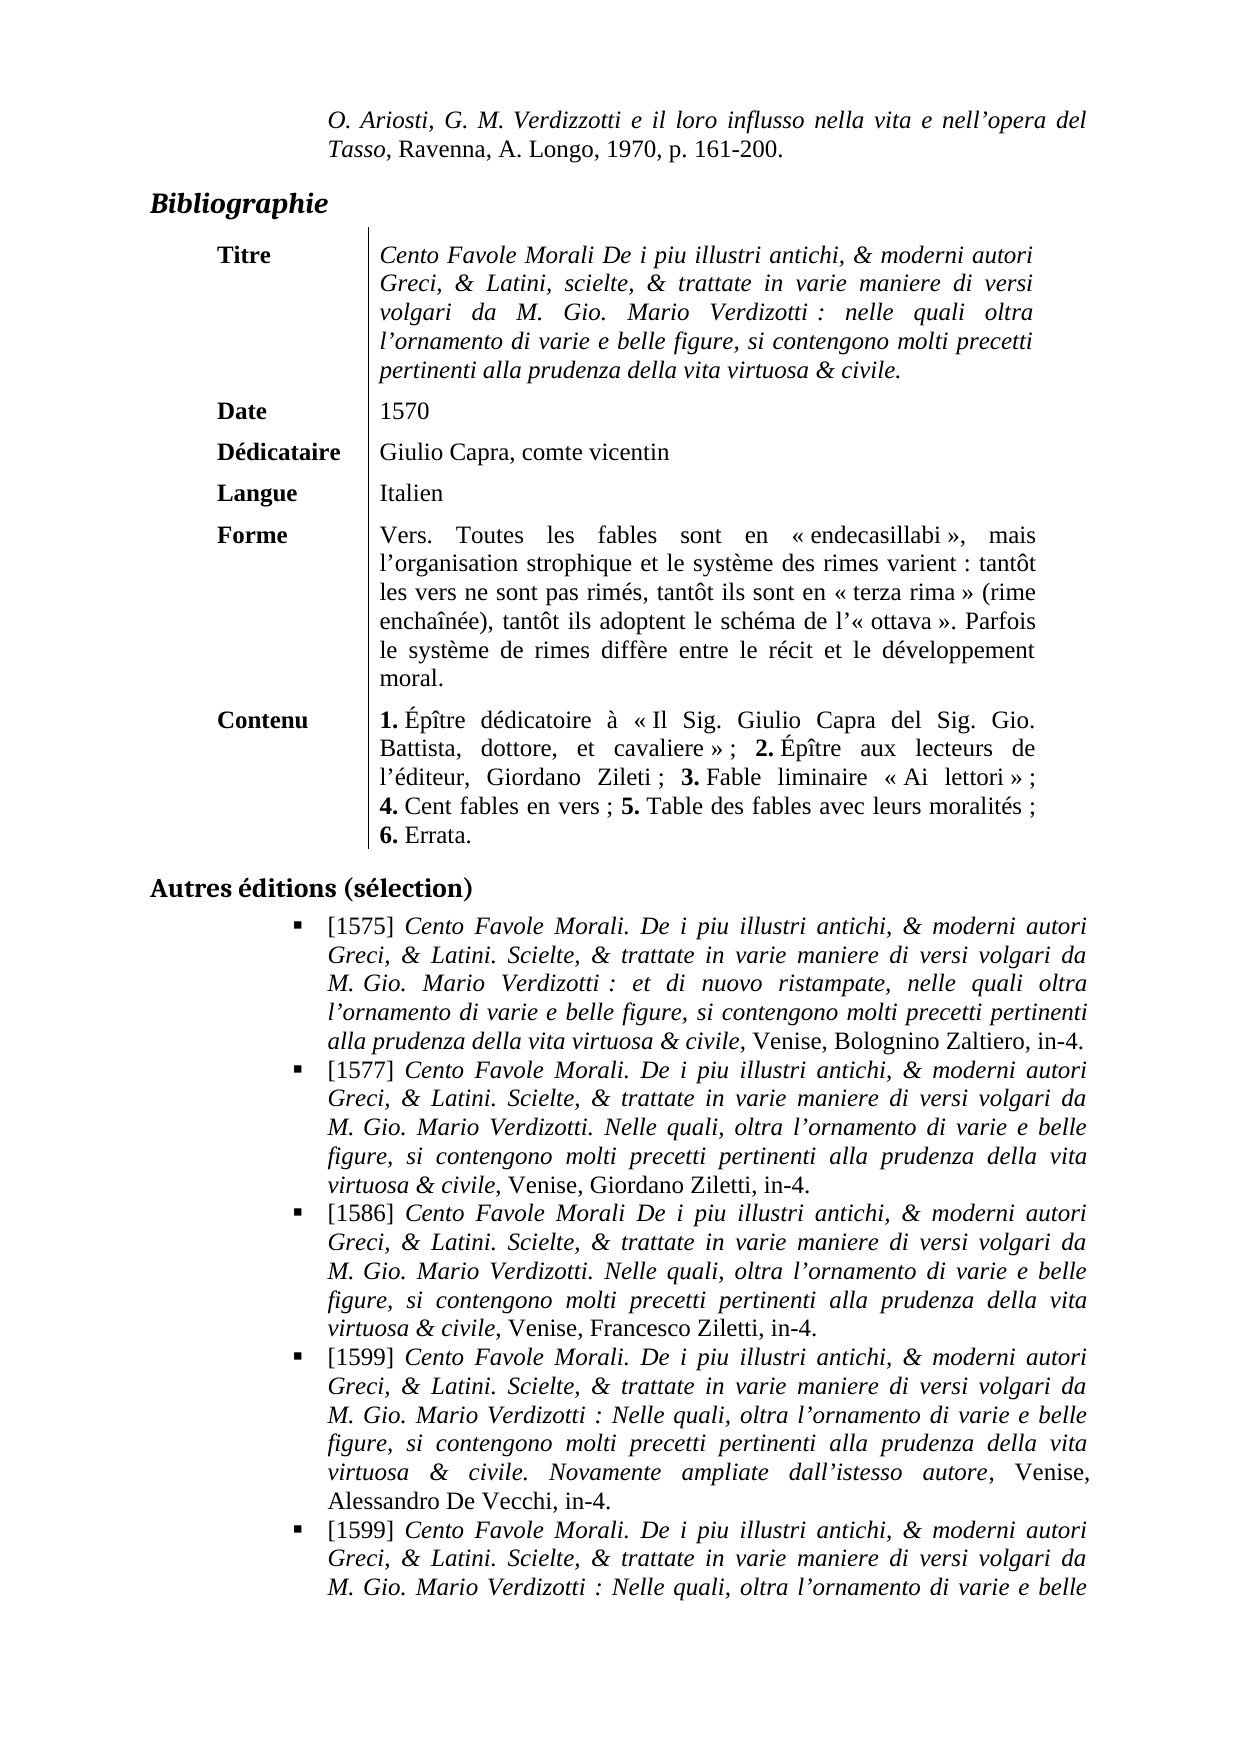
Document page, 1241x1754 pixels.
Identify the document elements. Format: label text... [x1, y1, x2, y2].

list [1577] Cento Favole Morali. De i piu illustri antichi, & moderni autori Greci, & Latini. Scielte, & trattate in varie maniere di versi volgari da M. Gio. Mario Verdizotti. Nelle quali, oltra l’ornamento di varie e belle figure, si contengono molti precetti pertinenti alla prudenza della vita virtuosa & civile, Venise, Giordano Ziletti, in-4. [292, 1055, 1090, 1198]
table_cell 1570 [369, 384, 1047, 425]
table_cell Giulio Capra, comte vicentin [369, 425, 1047, 466]
list [1586] Cento Favole Morali De i piu illustri antichi, & moderni autori Greci, & Latini. Scielte, & trattate in varie maniere di versi volgari da M. Gio. Mario Verdizotti. Nelle quali, oltra l’ornamento di varie e belle figure, si contengono molti precetti pertinenti alla prudenza della vita virtuosa & civile, Venise, Francesco Ziletti, in-4. [292, 1198, 1090, 1342]
table_cell Date [146, 384, 368, 425]
subtitle Autres éditions (sélection) [150, 873, 1090, 905]
table_header Cento Favole Morali De i piu illustri antichi, & moderni autori Greci, & Latini, scielte, & trattate in varie maniere di versi volgari da M. Gio. Mario Verdizotti : nelle quali oltra l’ornamento di varie e belle figure, si contengono molti precetti pertinenti alla prudenza della vita virtuosa & civile. [369, 227, 1047, 383]
table_cell Forme [146, 507, 368, 692]
subtitle Bibliographie [150, 187, 1090, 221]
list [1599] Cento Favole Morali. De i piu illustri antichi, & moderni autori Greci, & Latini. Scielte, & trattate in varie maniere di versi volgari da M. Gio. Mario Verdizotti : Nelle quali, oltra l’ornamento di varie e belle figure, si contengono molti precetti pertinenti alla prudenza della vita virtuosa & civile. Novamente ampliate dall’istesso autore, Venise, Alessandro De Vecchi, in-4. [292, 1342, 1090, 1515]
list O. Ariosti, G. M. Verdizzotti e il loro influsso nella vita e nell’opera del Tasso, Ravenna, A. Longo, 1970, p. 161-200. [292, 105, 1090, 162]
table_cell Italien [369, 466, 1047, 507]
table_header Titre [146, 227, 368, 383]
table_cell Vers. Toutes les fables sont en « endecasillabi », mais l’organisation strophique et le système des rimes varient : tantôt les vers ne sont pas rimés, tantôt ils sont en « terza rima » (rime enchaînée), tantôt ils adoptent le schéma de l’« ottava ». Parfois le système de rimes diffère entre le récit et le développement moral. [369, 507, 1047, 692]
table_cell 1. Épître dédicatoire à « Il Sig. Giulio Capra del Sig. Gio. Battista, dottore, et cavaliere » ; 2. Épître aux lecteurs de l’éditeur, Giordano Zileti ; 3. Fable liminaire « Ai lettori » ; 4. Cent fables en vers ; 5. Table des fables avec leurs moralités ; 6. Errata. [369, 692, 1047, 848]
list [1599] Cento Favole Morali. De i piu illustri antichi, & moderni autori Greci, & Latini. Scielte, & trattate in varie maniere di versi volgari da M. Gio. Mario Verdizotti : Nelle quali, oltra l’ornamento di varie e belle [292, 1515, 1090, 1601]
list [1575] Cento Favole Morali. De i piu illustri antichi, & moderni autori Greci, & Latini. Scielte, & trattate in varie maniere di versi volgari da M. Gio. Mario Verdizotti : et di nuovo ristampate, nelle quali oltra l’ornamento di varie e belle figure, si contengono molti precetti pertinenti alla prudenza della vita virtuosa & civile, Venise, Bolognino Zaltiero, in-4. [292, 911, 1090, 1055]
table_cell Contenu [146, 692, 368, 848]
table_cell Langue [146, 466, 368, 507]
table_cell Dédicataire [146, 425, 368, 466]
